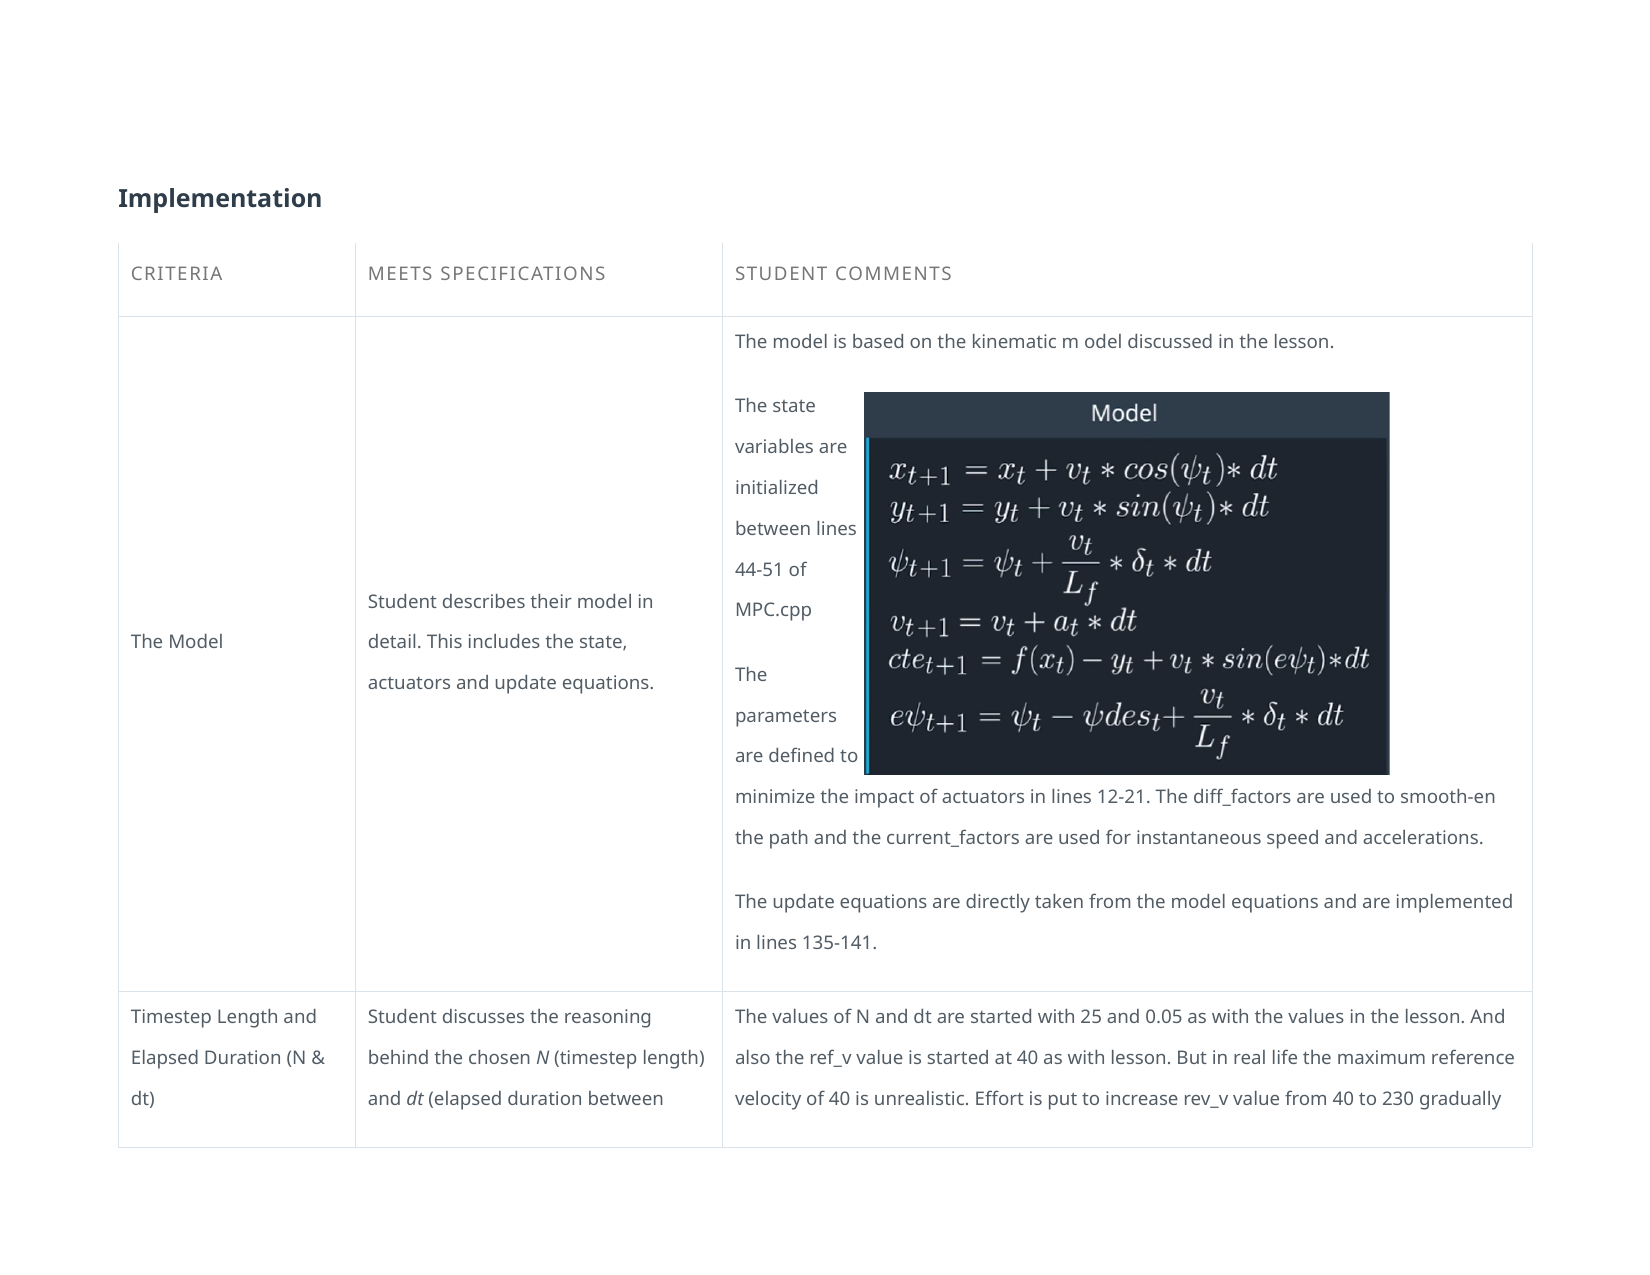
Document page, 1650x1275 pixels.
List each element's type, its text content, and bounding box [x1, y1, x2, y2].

table_header Student Comments [723, 243, 1532, 316]
table_cell The Model [119, 317, 355, 991]
table_cell Student describes their model in detail. This includes the state, actuators and update equations. [356, 317, 722, 991]
table_header MEETS SPECIFICATIONS [356, 243, 722, 316]
table_cell The model is based on the kinematic m odel discussed in the lesson. The state variables are initialized between lines 44-51 of MPC.cpp The parameters are defined to minimize the impact of actuators in lines 12-21. The diff_factors are used to smooth-en the path and the current_factors are used for instantaneous speed and accelerations. The update equations are directly taken from the model equations and are implemented in lines 135-141. [723, 317, 1532, 991]
table_cell The values of N and dt are started with 25 and 0.05 as with the values in the lesson. And also the ref_v value is started at 40 as with lesson. But in real life the maximum reference velocity of 40 is unrealistic. Effort is put to increase rev_v value from 40 to 230 gradually [723, 992, 1532, 1147]
table_cell Student discusses the reasoning behind the chosen N (timestep length) and dt (elapsed duration between [356, 992, 722, 1147]
picture [864, 392, 1390, 775]
table_header CRITERIA [119, 243, 355, 316]
table_cell Timestep Length and Elapsed Duration (N & dt) [119, 992, 355, 1147]
text Implementation [118, 181, 1532, 215]
